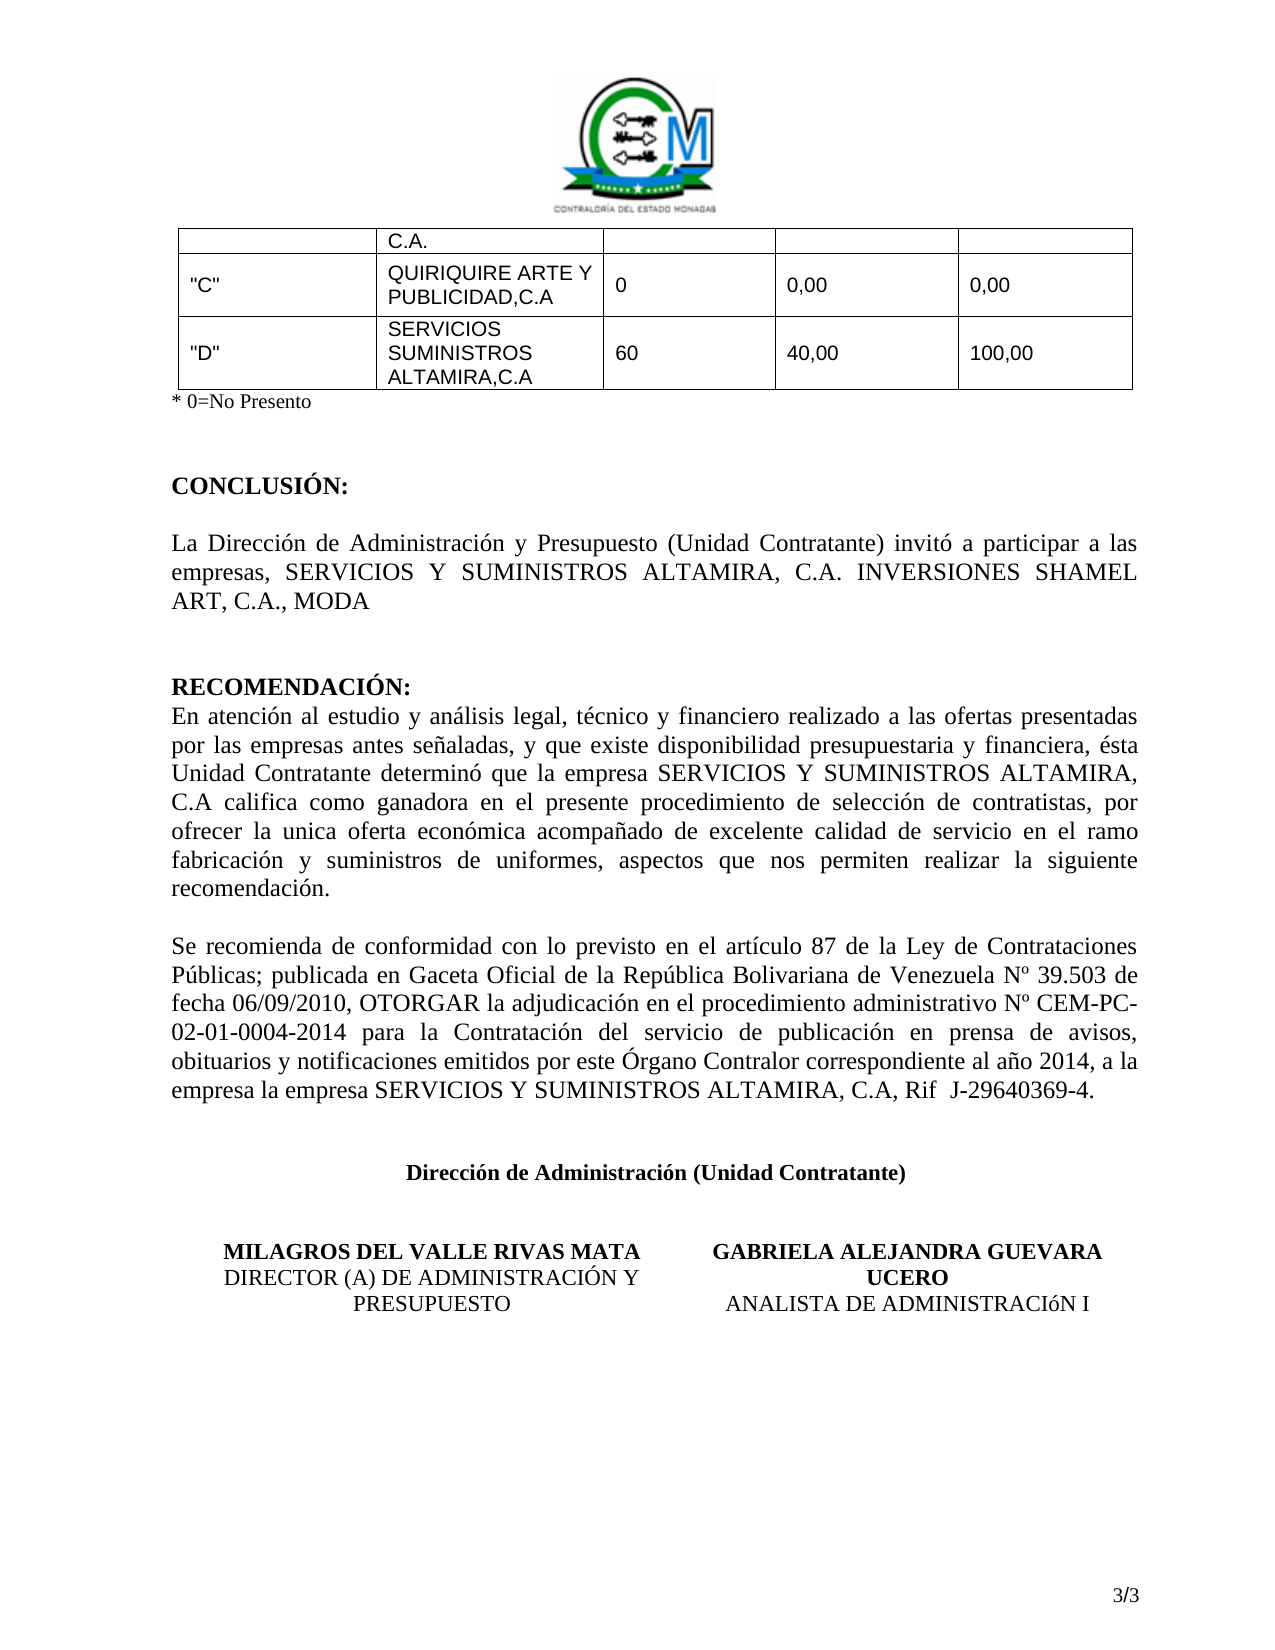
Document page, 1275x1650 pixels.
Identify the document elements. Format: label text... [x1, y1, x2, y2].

table_cell 0 [604, 254, 775, 316]
table_cell C.A. [377, 229, 603, 252]
table_cell [604, 229, 775, 252]
table_cell QUIRIQUIRE ARTE Y PUBLICIDAD,C.A [377, 254, 603, 316]
text La Dirección de Administración y Presupuesto (Unidad Contratante) invitó a participar a las empresas, SERVICIOS Y SUMINISTROS ALTAMIRA, C.A. INVERSIONES SHAMEL ART, C.A., MODA [171, 528, 1139, 615]
table_cell "C" [179, 254, 376, 316]
table_cell [959, 229, 1132, 252]
text En atención al estudio y análisis legal, técnico y financiero realizado a las ofertas presentadas por las empresas antes señaladas, y que existe disponibilidad presupuestaria y financiera, ésta Unidad Contratante determinó que la empresa SERVICIOS Y SUMINISTROS ALTAMIRA, C.A califica como ganadora en el presente procedimiento de selección de contratistas, por ofrecer la unica oferta económica acompañado de excelente calidad de servicio en el ramo fabricación y suministros de uniformes, aspectos que nos permiten realizar la siguiente recomendación. Se recomienda de conformidad con lo previsto en el artículo 87 de la Ley de Contrataciones Públicas; publicada en Gaceta Oficial de la República Bolivariana de Venezuela Nº 39.503 de fecha 06/09/2010, OTORGAR la adjudicación en el procedimiento administrativo Nº CEM-PC-02-01-0004-2014 para la Contratación del servicio de publicación en prensa de avisos, obituarios y notificaciones emitidos por este Órgano Contralor correspondiente al año 2014, a la empresa la empresa SERVICIOS Y SUMINISTROS ALTAMIRA, C.A, Rif J-29640369-4. [171, 701, 1139, 1103]
table_cell SERVICIOS SUMINISTROS ALTAMIRA,C.A [377, 317, 603, 388]
text RECOMENDACIÓN: [171, 672, 1139, 701]
table_cell MILAGROS DEL VALLE RIVAS MATA DIRECTOR (A) DE ADMINISTRACIÓN Y PRESUPUESTO [180, 1185, 683, 1343]
table_cell [179, 229, 376, 252]
table_cell GABRIELA ALEJANDRA GUEVARA UCERO ANALISTA DE ADMINISTRACIóN I [684, 1185, 1132, 1343]
table_cell [776, 229, 958, 252]
table_cell 60 [604, 317, 775, 388]
table_cell 0,00 [959, 254, 1132, 316]
table_cell 40,00 [776, 317, 958, 388]
table_header Dirección de Administración (Unidad Contratante) [180, 1159, 1132, 1185]
text * 0=No Presento [171, 389, 1139, 413]
table_cell 100,00 [959, 317, 1132, 388]
table_cell 0,00 [776, 254, 958, 316]
picture [551, 75, 719, 216]
text CONCLUSIÓN: [171, 471, 1139, 500]
table_cell "D" [179, 317, 376, 388]
